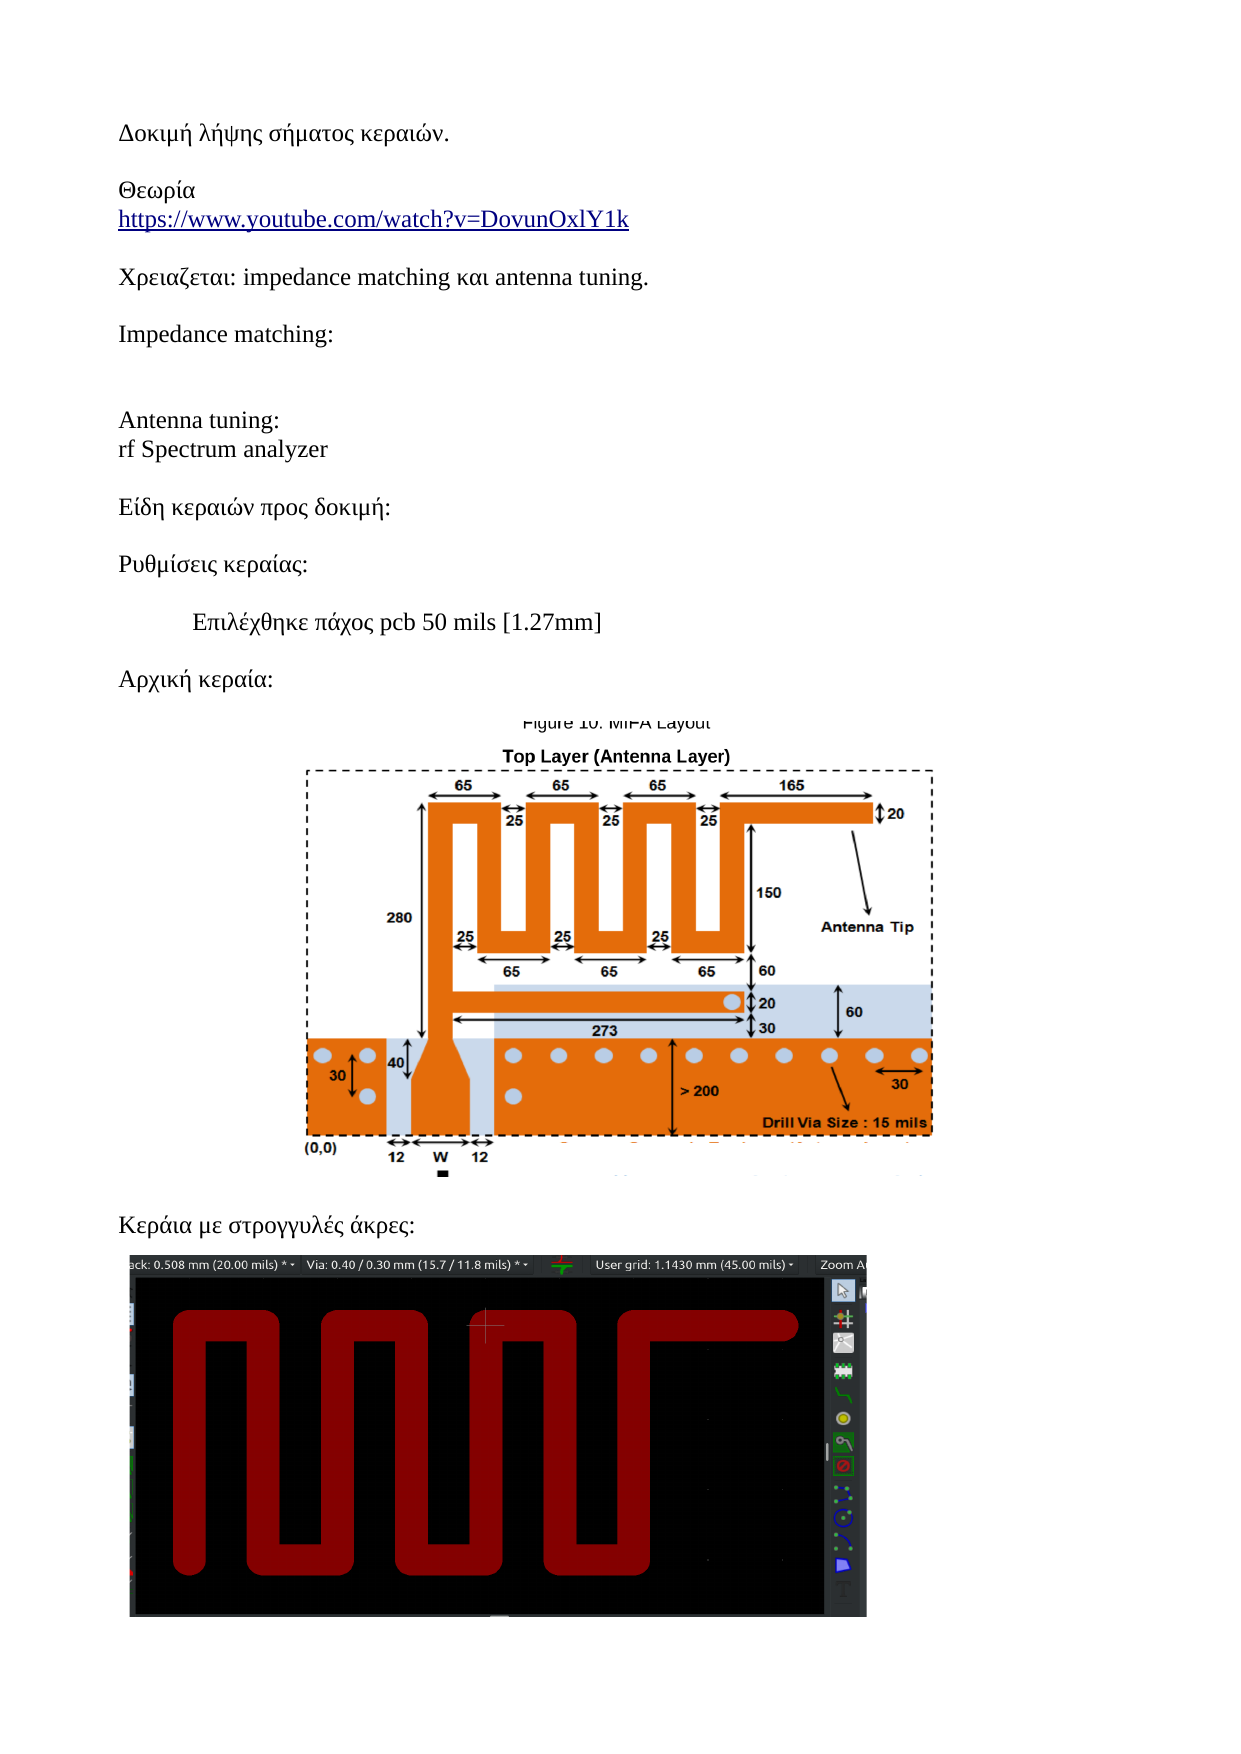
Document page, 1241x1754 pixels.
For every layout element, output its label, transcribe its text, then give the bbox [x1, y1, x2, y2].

text https://www.youtube.com/watch?v=DovunOxlY1k [118, 204, 1122, 233]
picture [129, 1255, 867, 1617]
text Χρειαζεται: impedance matching και antenna tuning. [118, 262, 1122, 291]
text Antenna tuning: [118, 406, 1122, 434]
text Κεράια με στρογγυλές άκρες: [118, 1211, 1122, 1239]
text Είδη κεραιών προς δοκιμή: [118, 492, 1122, 521]
text Δοκιμή λήψης σήματος κεραιών. [118, 118, 1122, 147]
text Ρυθμίσεις κεραίας: [118, 549, 1122, 578]
text Αρχική κεραία: [118, 664, 1122, 693]
picture [257, 721, 1007, 1177]
text Θεωρία [118, 176, 1122, 204]
text rf Spectrum analyzer [118, 434, 1122, 463]
text Επιλέχθηκε πάχος pcb 50 mils [1.27mm] [118, 607, 1122, 636]
text Impedance matching: [118, 319, 1122, 348]
